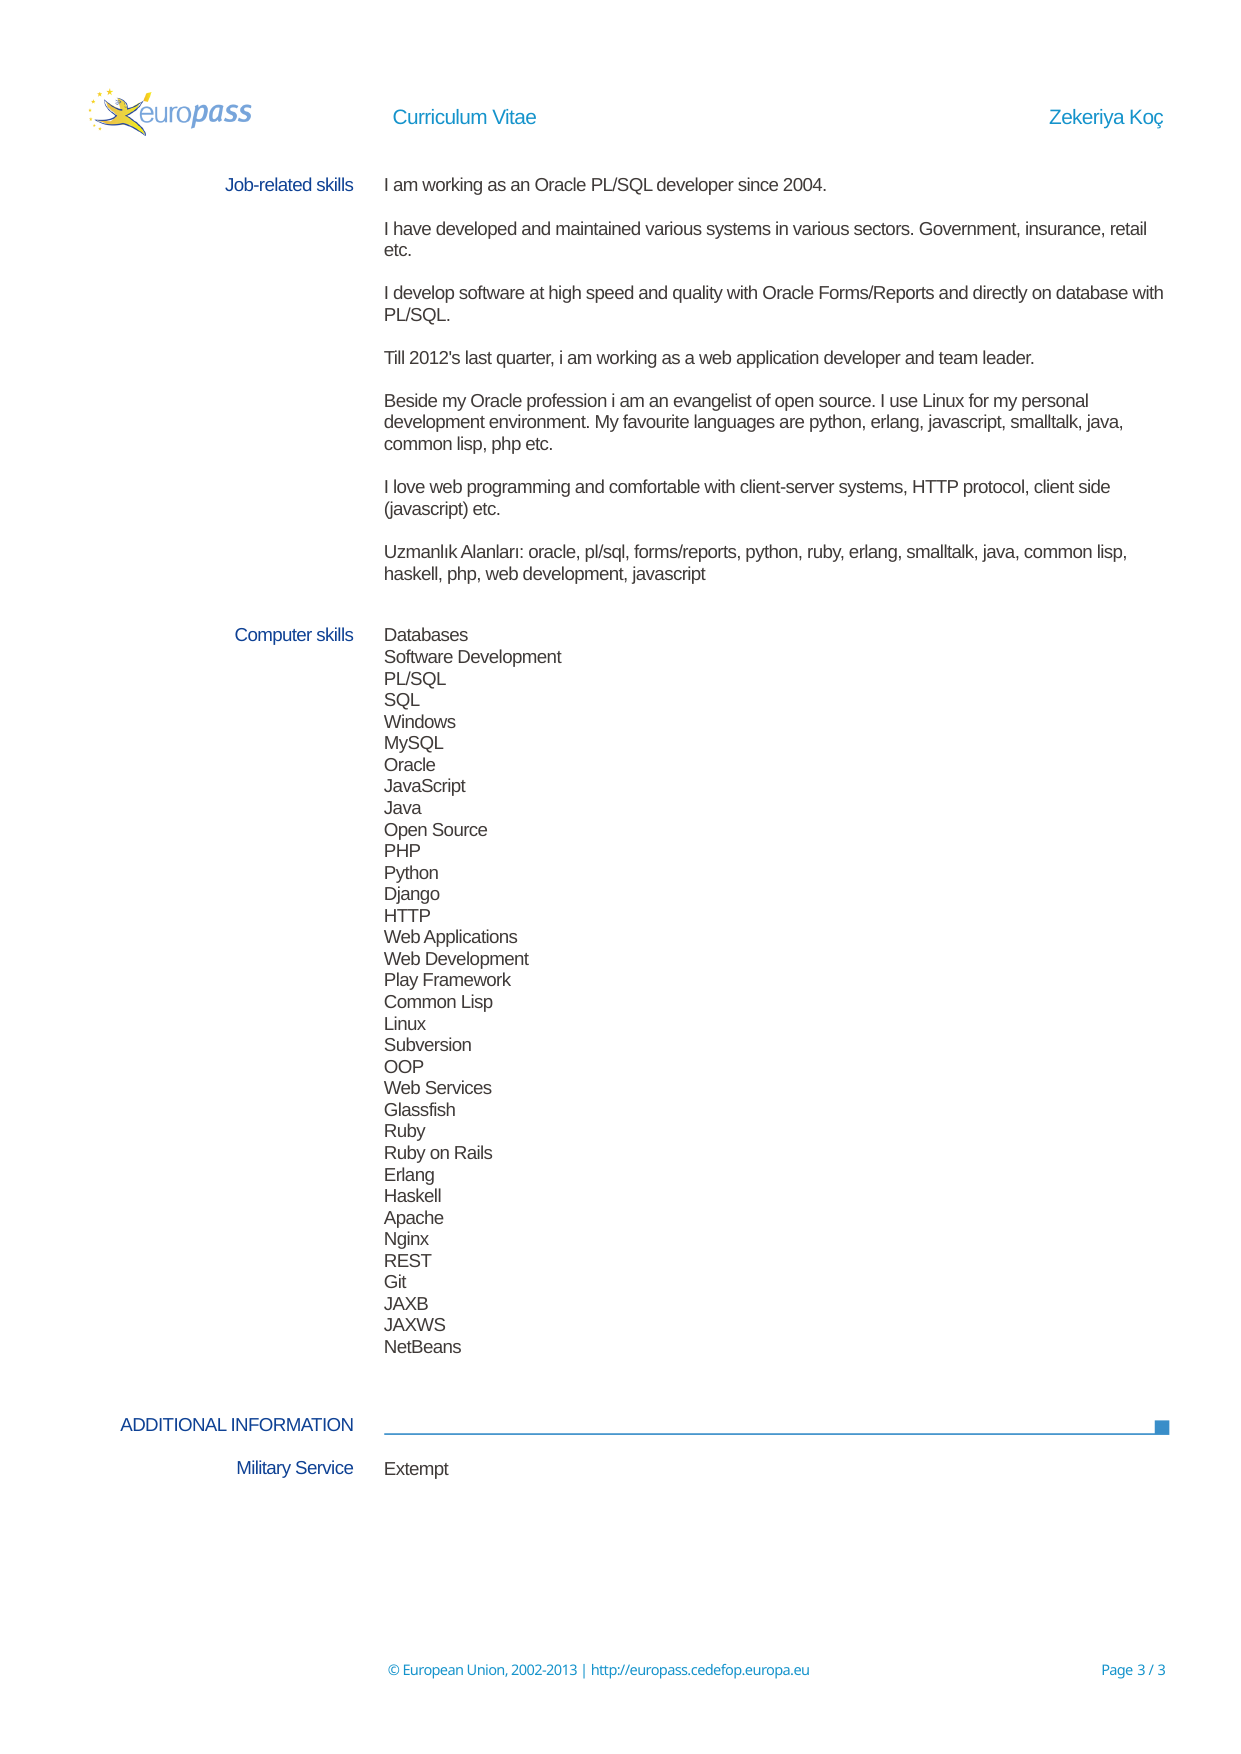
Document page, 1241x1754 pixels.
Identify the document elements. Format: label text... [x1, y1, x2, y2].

table_header I am working as an Oracle PL/SQL developer since 2004. I have developed and maintained various systems in various sectors. Government, insurance, retail etc. I develop software at high speed and quality with Oracle Forms/Reports and directly on database with PL/SQL. Till 2012's last quarter, i am working as a web application developer and team leader. Beside my Oracle profession i am an evangelist of open source. I use Linux for my personal development environment. My favourite languages are python, erlang, javascript, smalltalk, java, common lisp, php etc. I love web programming and comfortable with client-server systems, HTTP protocol, client side (javascript) etc. Uzmanlık Alanları: oracle, pl/sql, forms/reports, python, ruby, erlang, smalltalk, java, common lisp, haskell, php, web development, javascript [384, 171, 1169, 584]
table_header [384, 1414, 1169, 1420]
table_header Databases Software Development PL/SQL SQL Windows MySQL Oracle JavaScript Java Open Source PHP Python Django HTTP Web Applications Web Development Play Framework Common Lisp Linux Subversion OOP Web Services Glassfish Ruby Ruby on Rails Erlang Haskell Apache Nginx REST Git JAXB JAXWS NetBeans [384, 621, 1169, 1357]
table_header ADDITIONAL INFORMATION [89, 1414, 384, 1435]
table_header Computer skills [89, 621, 384, 1357]
picture [384, 1420, 1170, 1435]
table_header Military Service [89, 1455, 384, 1479]
table_header Extempt [384, 1455, 1169, 1479]
table_header Job-related skills [89, 171, 384, 584]
picture [88, 88, 252, 136]
